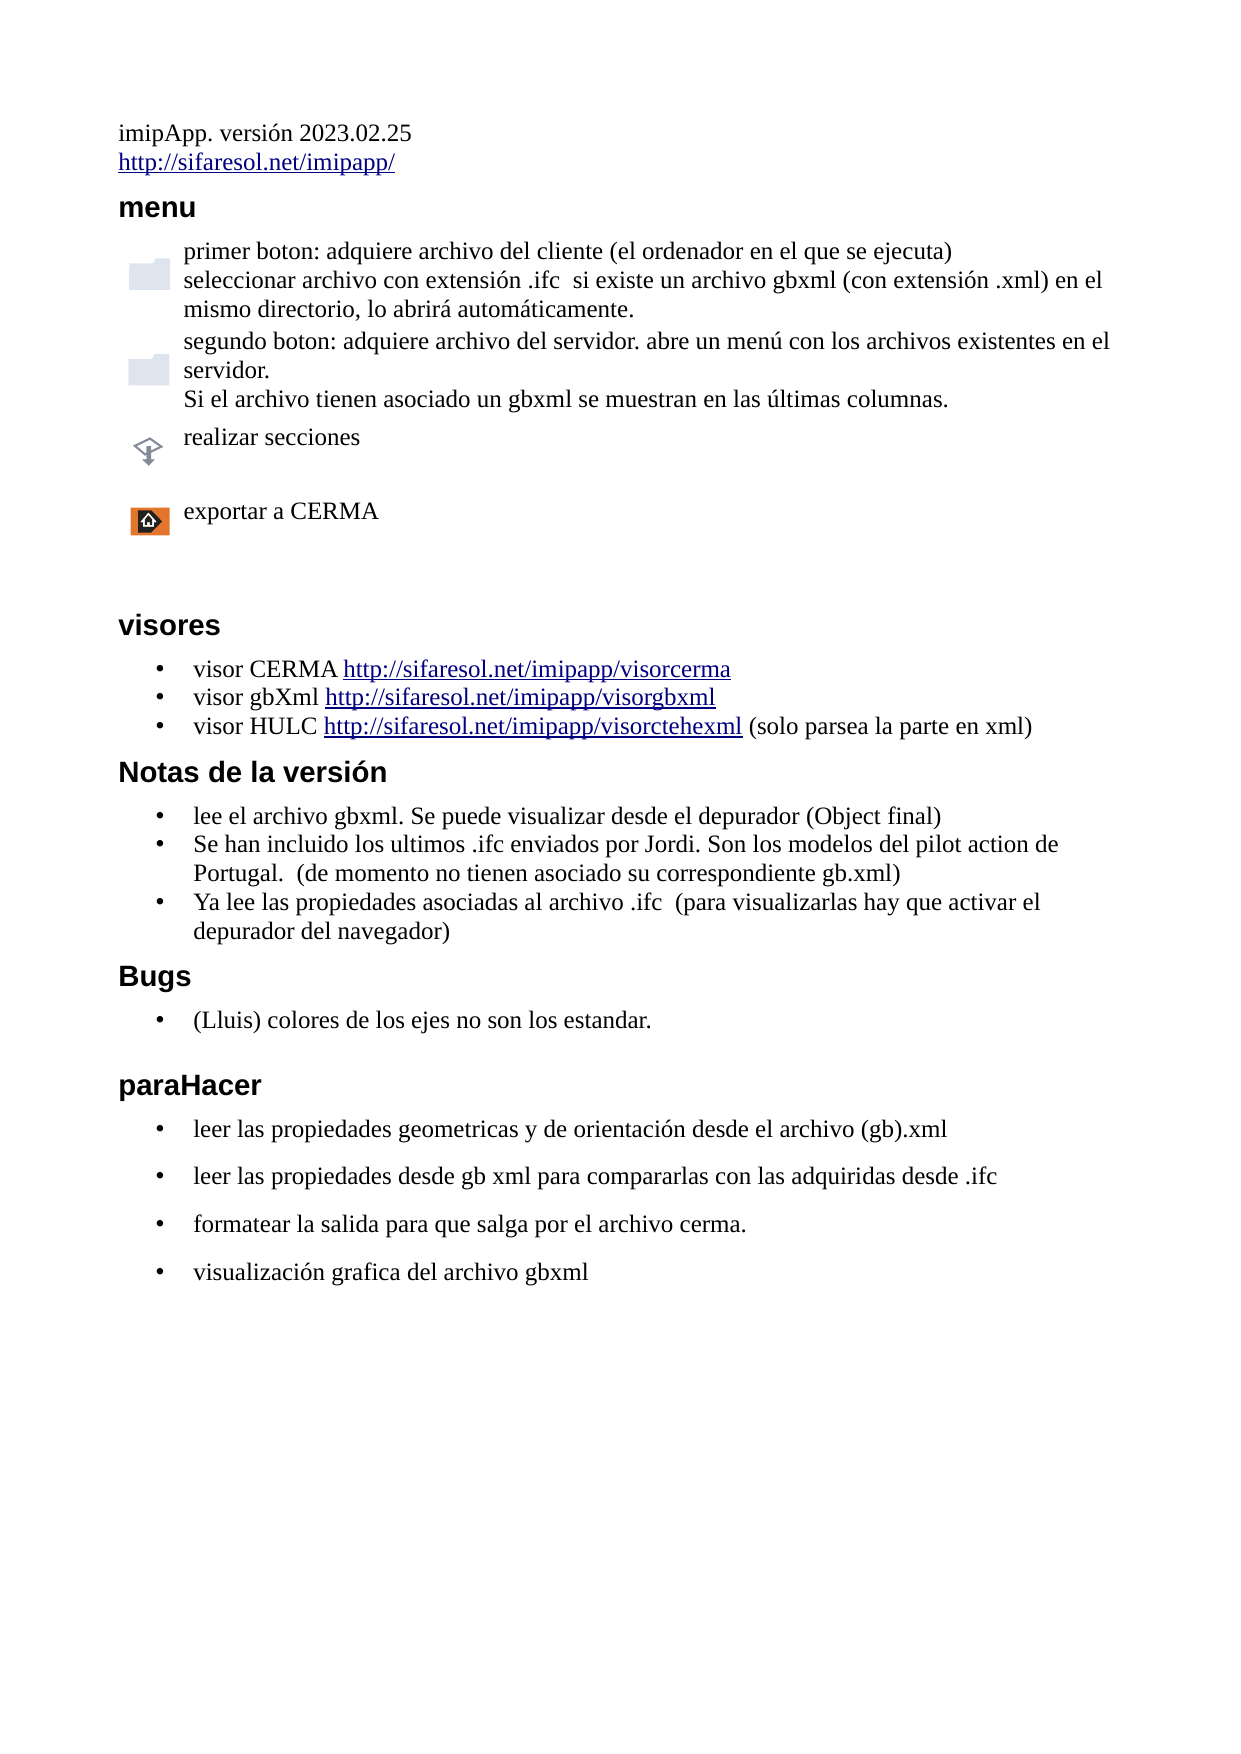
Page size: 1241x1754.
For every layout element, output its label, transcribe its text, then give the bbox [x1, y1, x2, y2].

subtitle Bugs [118, 959, 1122, 993]
list visor HULC http://sifaresol.net/imipapp/visorctehexml (solo parsea la parte en xml) [156, 711, 1122, 740]
list visor CERMA http://sifaresol.net/imipapp/visorcerma [156, 654, 1122, 682]
table_cell exportar a CERMA [183, 496, 1122, 564]
list visualización grafica del archivo gbxml [156, 1257, 1122, 1285]
subtitle visores [118, 607, 1122, 641]
list leer las propiedades geometricas y de orientación desde el archivo (gb).xml [156, 1114, 1122, 1143]
table_header primer boton: adquiere archivo del cliente (el ordenador en el que se ejecuta) seleccionar archivo con extensión .ifc si existe un archivo gbxml (con extensión .xml) en el mismo directorio, lo abrirá automáticamente. [183, 236, 1122, 326]
list visor gbXml http://sifaresol.net/imipapp/visorgbxml [156, 682, 1122, 711]
list Ya lee las propiedades asociadas al archivo .ifc (para visualizarlas hay que activar el depurador del navegador) [156, 887, 1122, 944]
subtitle paraHacer [118, 1068, 1122, 1101]
subtitle menu [118, 190, 1122, 224]
list formatear la salida para que salga por el archivo cerma. [156, 1209, 1122, 1238]
table_cell realizar secciones [183, 422, 1122, 496]
list leer las propiedades desde gb xml para compararlas con las adquiridas desde .ifc [156, 1161, 1122, 1190]
subtitle Notas de la versión [118, 754, 1122, 788]
list Se han incluido los ultimos .ifc enviados por Jordi. Son los modelos del pilot action de Portugal. (de momento no tienen asociado su correspondiente gb.xml) [156, 829, 1122, 887]
text imipApp. versión 2023.02.25 [118, 118, 1122, 147]
list lee el archivo gbxml. Se puede visualizar desde el depurador (Object final) [156, 801, 1122, 829]
table_cell [118, 422, 183, 496]
table_cell segundo boton: adquiere archivo del servidor. abre un menú con los archivos existentes en el servidor. Si el archivo tienen asociado un gbxml se muestran en las últimas columnas. [183, 326, 1122, 422]
list (Lluis) colores de los ejes no son los estandar. [156, 1005, 1122, 1034]
table_cell [118, 496, 183, 564]
table_cell [118, 326, 183, 422]
table_header [118, 236, 183, 326]
text http://sifaresol.net/imipapp/ [118, 147, 1122, 176]
